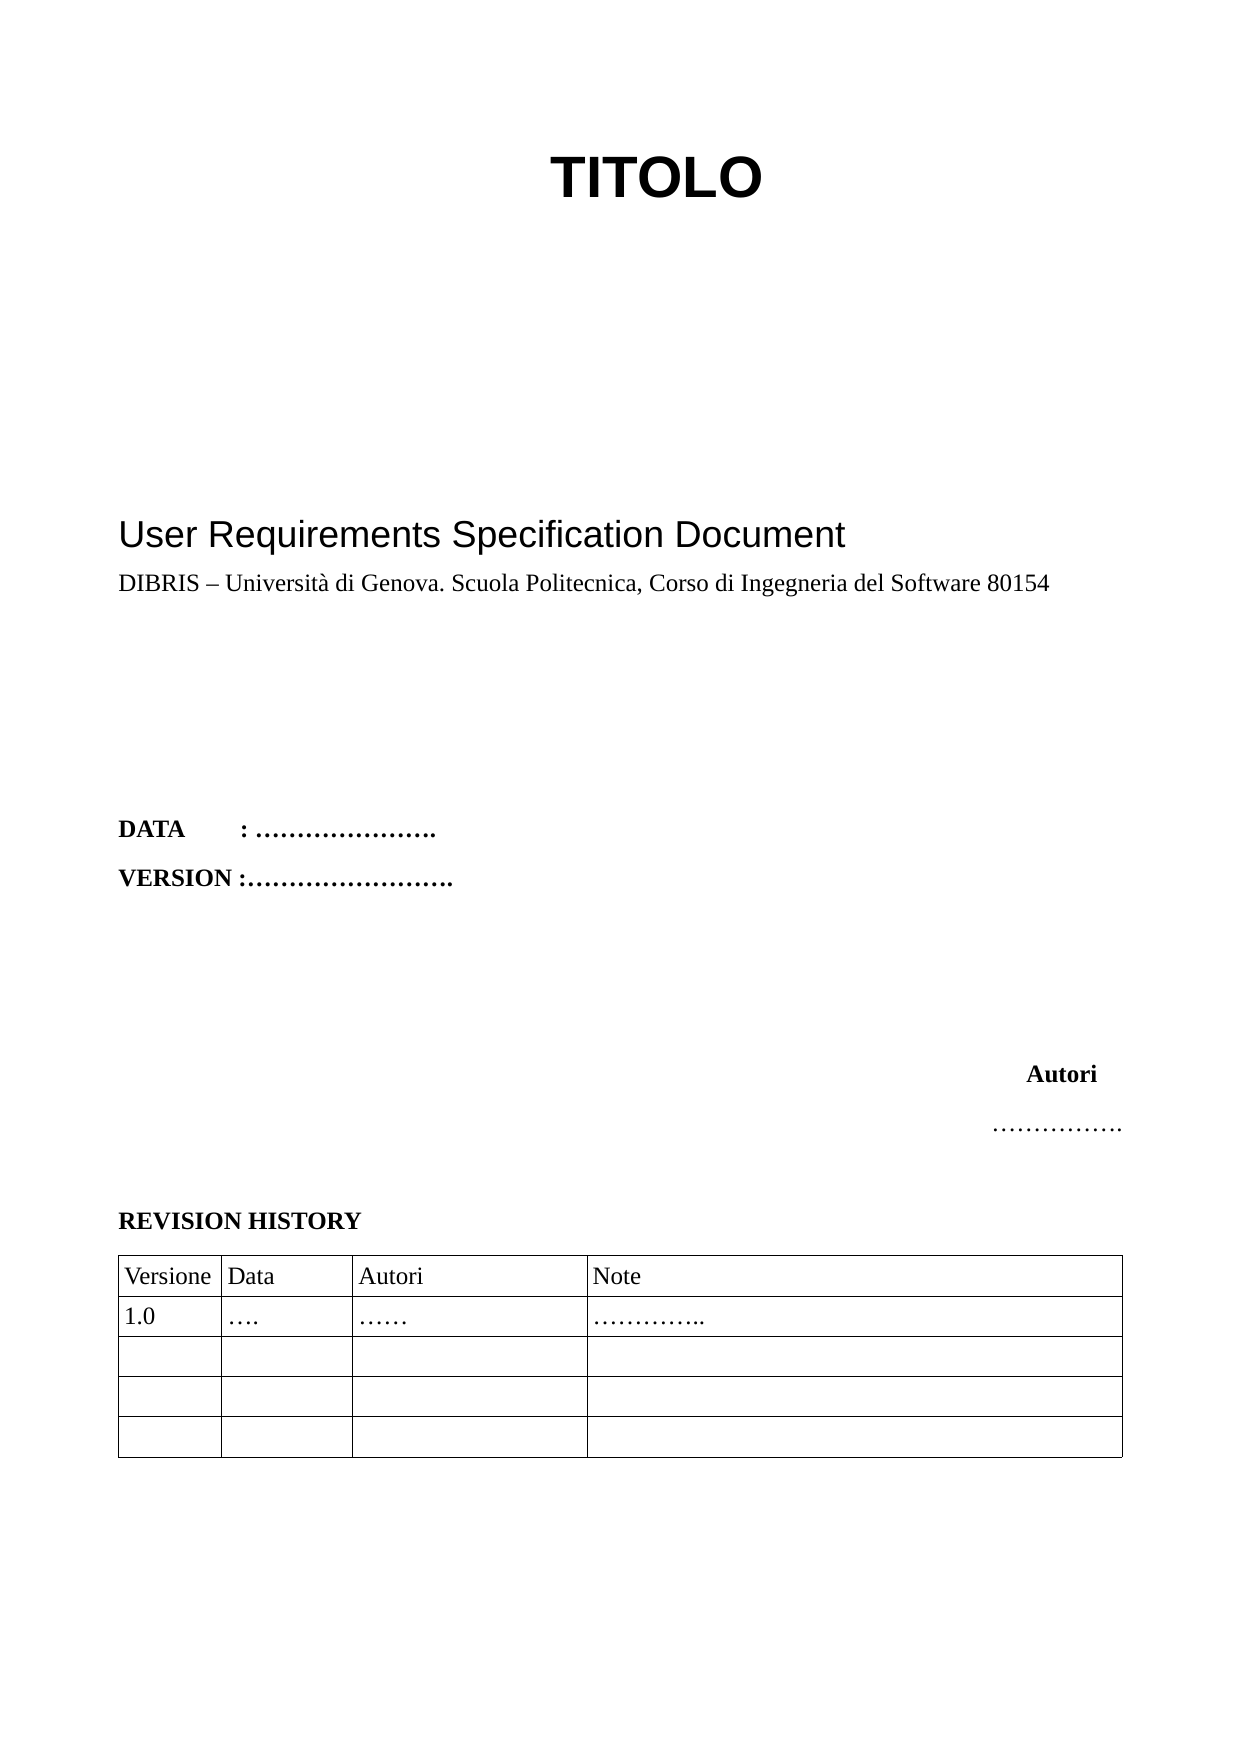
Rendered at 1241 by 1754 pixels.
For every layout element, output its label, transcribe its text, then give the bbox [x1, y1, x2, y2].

table_header Note [588, 1256, 1122, 1296]
table_cell [588, 1377, 1122, 1416]
text Autori [118, 1059, 1122, 1088]
text VERSION :……………………. [118, 863, 1122, 891]
table_cell [222, 1337, 352, 1376]
table_cell [353, 1377, 587, 1416]
table_header Data [222, 1256, 352, 1296]
text DATA : …………………. [118, 814, 1122, 842]
table_cell [119, 1377, 221, 1416]
table_cell [222, 1417, 352, 1457]
table_cell [119, 1417, 221, 1457]
table_cell …… [353, 1297, 587, 1336]
table_cell [353, 1417, 587, 1457]
table_cell [588, 1337, 1122, 1376]
table_header Autori [353, 1256, 587, 1296]
table_cell [119, 1337, 221, 1376]
text ……………. [118, 1108, 1122, 1137]
text DIBRIS – Università di Genova. Scuola Politecnica, Corso di Ingegneria del Software 80154 [118, 568, 1122, 597]
subtitle User Requirements Specification Document [118, 513, 1122, 556]
table_cell [588, 1417, 1122, 1457]
table_cell [222, 1377, 352, 1416]
title TITOLO [118, 143, 1122, 210]
table_cell ………….. [588, 1297, 1122, 1336]
text REVISION HISTORY [118, 1206, 1122, 1235]
table_header Versione [119, 1256, 221, 1296]
table_cell [353, 1337, 587, 1376]
table_cell …. [222, 1297, 352, 1336]
table_cell 1.0 [119, 1297, 221, 1336]
